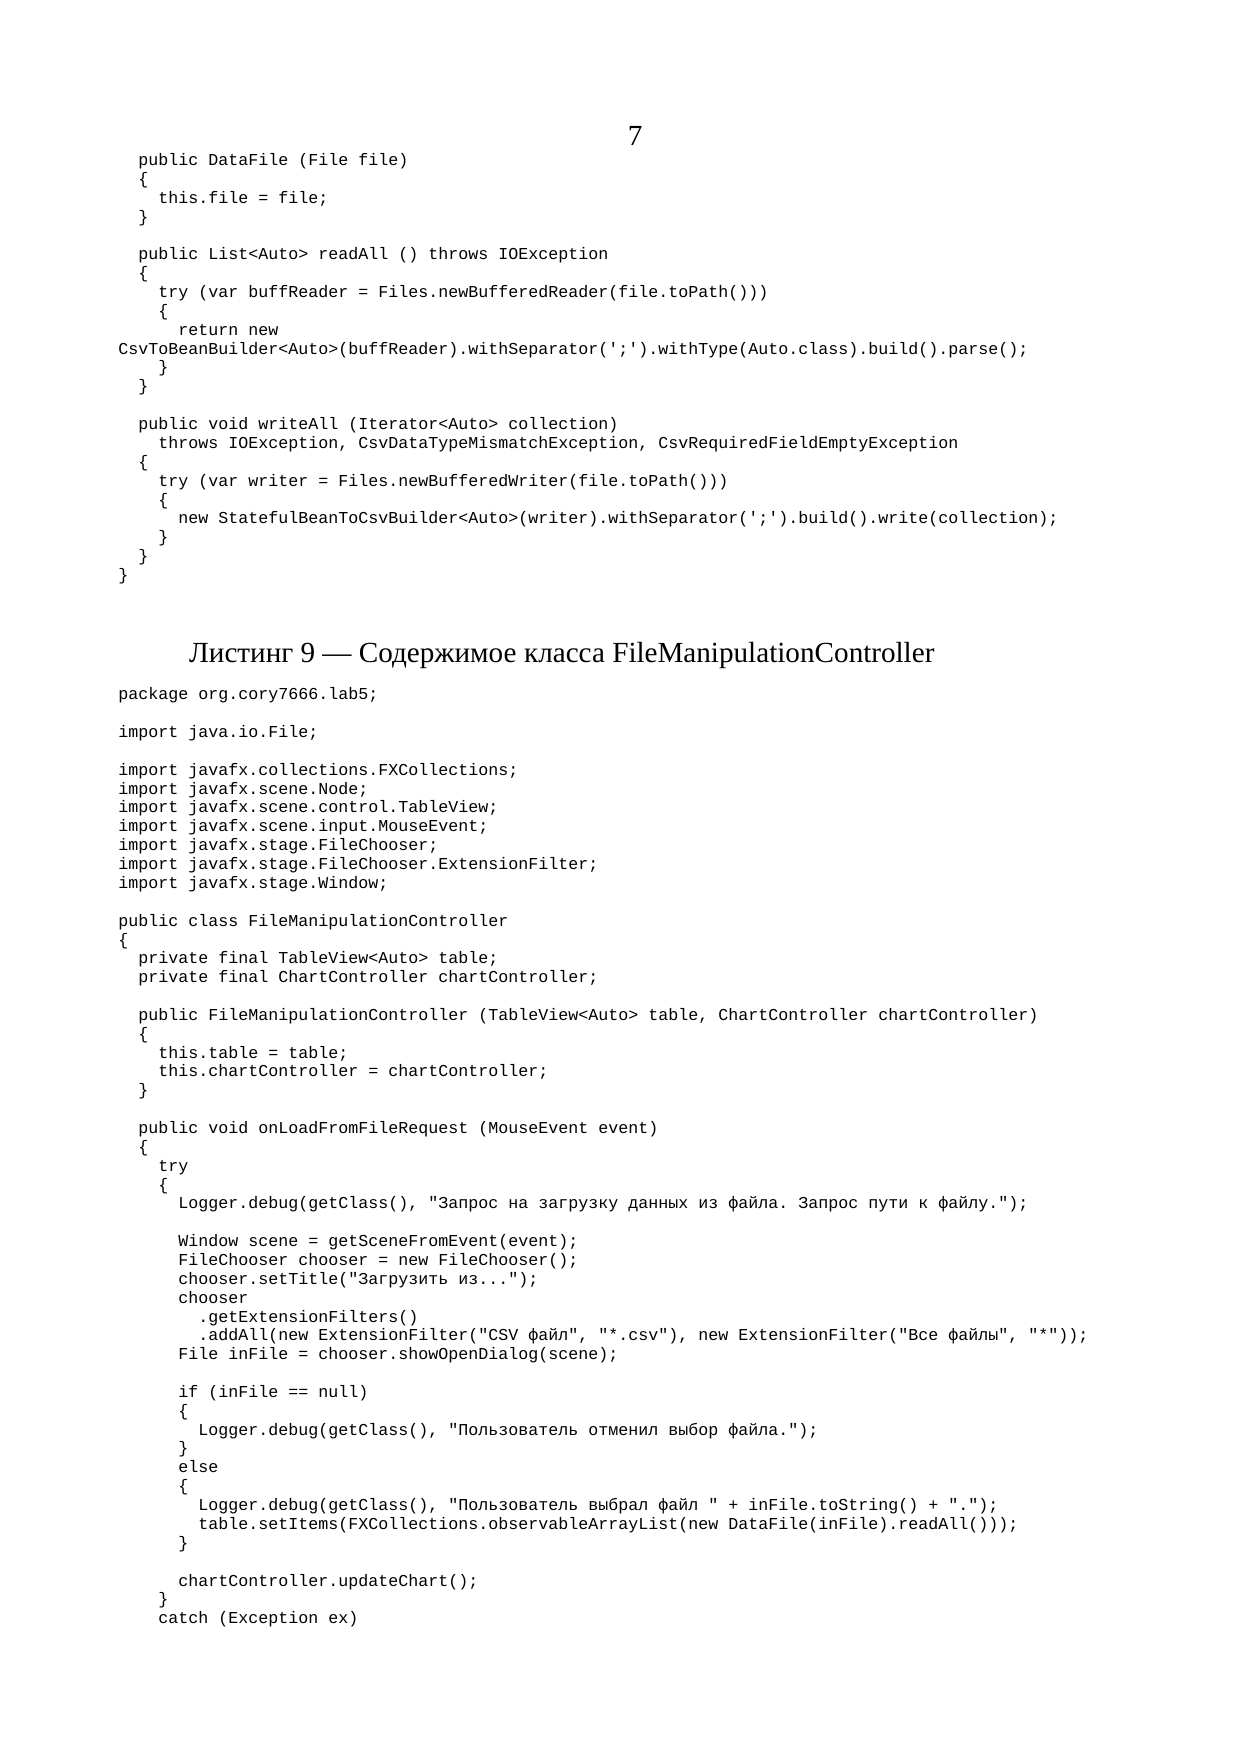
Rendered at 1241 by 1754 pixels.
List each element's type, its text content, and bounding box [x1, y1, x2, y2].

text Logger.debug(getClass(), "Запрос на загрузку данных из файла. Запрос пути к файлу."); [118, 1195, 1152, 1214]
text import javafx.stage.FileChooser.ExtensionFilter; [118, 856, 1152, 874]
text } [118, 529, 1152, 548]
text chartController.updateChart(); [118, 1572, 1152, 1591]
text throws IOException, CsvDataTypeMismatchException, CsvRequiredFieldEmptyException [118, 434, 1152, 453]
text FileChooser chooser = new FileChooser(); [118, 1252, 1152, 1270]
text Листинг 9 — Содержимое класса FileManipulationController [118, 636, 1152, 669]
text public void onLoadFromFileRequest (MouseEvent event) [118, 1119, 1152, 1138]
text { [118, 1025, 1152, 1044]
text import javafx.collections.FXCollections; [118, 761, 1152, 780]
text Logger.debug(getClass(), "Пользователь выбрал файл " + inFile.toString() + "."); [118, 1497, 1152, 1516]
text this.table = table; [118, 1044, 1152, 1063]
text import javafx.stage.FileChooser; [118, 837, 1152, 856]
text import javafx.scene.control.TableView; [118, 799, 1152, 818]
text Window scene = getSceneFromEvent(event); [118, 1233, 1152, 1252]
text try (var buffReader = Files.newBufferedReader(file.toPath())) [118, 284, 1152, 302]
text this.chartController = chartController; [118, 1063, 1152, 1082]
text { [118, 1402, 1152, 1421]
text { [118, 1176, 1152, 1195]
text { [118, 1138, 1152, 1157]
text { [118, 491, 1152, 510]
text { [118, 265, 1152, 284]
text chooser [118, 1289, 1152, 1308]
text } [118, 566, 1152, 585]
text Logger.debug(getClass(), "Пользователь отменил выбор файла."); [118, 1421, 1152, 1440]
text public DataFile (File file) [118, 152, 1152, 171]
text } [118, 1082, 1152, 1101]
text new StatefulBeanToCsvBuilder<Auto>(writer).withSeparator(';').build().write(collection); [118, 510, 1152, 529]
text package org.cory7666.lab5; [118, 686, 1152, 705]
text { [118, 302, 1152, 321]
text import javafx.stage.Window; [118, 874, 1152, 893]
text table.setItems(FXCollections.observableArrayList(new DataFile(inFile).readAll())); [118, 1516, 1152, 1534]
text private final TableView<Auto> table; [118, 950, 1152, 969]
text } [118, 378, 1152, 397]
text catch (Exception ex) [118, 1610, 1152, 1629]
text File inFile = chooser.showOpenDialog(scene); [118, 1346, 1152, 1365]
text public void writeAll (Iterator<Auto> collection) [118, 416, 1152, 434]
text chooser.setTitle("Загрузить из..."); [118, 1270, 1152, 1289]
text import javafx.scene.Node; [118, 780, 1152, 799]
text } [118, 1534, 1152, 1553]
text } [118, 1591, 1152, 1610]
text { [118, 931, 1152, 950]
text { [118, 453, 1152, 472]
text import javafx.scene.input.MouseEvent; [118, 818, 1152, 837]
text return new CsvToBeanBuilder<Auto>(buffReader).withSeparator(';').withType(Auto.class).build().parse(); [118, 321, 1152, 359]
text try [118, 1157, 1152, 1176]
text .getExtensionFilters() [118, 1308, 1152, 1327]
text private final ChartController chartController; [118, 969, 1152, 988]
text } [118, 208, 1152, 227]
text } [118, 1440, 1152, 1459]
text try (var writer = Files.newBufferedWriter(file.toPath())) [118, 472, 1152, 491]
text this.file = file; [118, 189, 1152, 208]
text } [118, 359, 1152, 378]
text import java.io.File; [118, 724, 1152, 742]
text public class FileManipulationController [118, 912, 1152, 931]
text public FileManipulationController (TableView<Auto> table, ChartController chartController) [118, 1006, 1152, 1025]
text else [118, 1459, 1152, 1478]
text { [118, 1478, 1152, 1497]
text .addAll(new ExtensionFilter("CSV файл", "*.csv"), new ExtensionFilter("Все файлы", "*")); [118, 1327, 1152, 1346]
text public List<Auto> readAll () throws IOException [118, 246, 1152, 265]
text if (inFile == null) [118, 1383, 1152, 1402]
text } [118, 548, 1152, 566]
text { [118, 171, 1152, 189]
